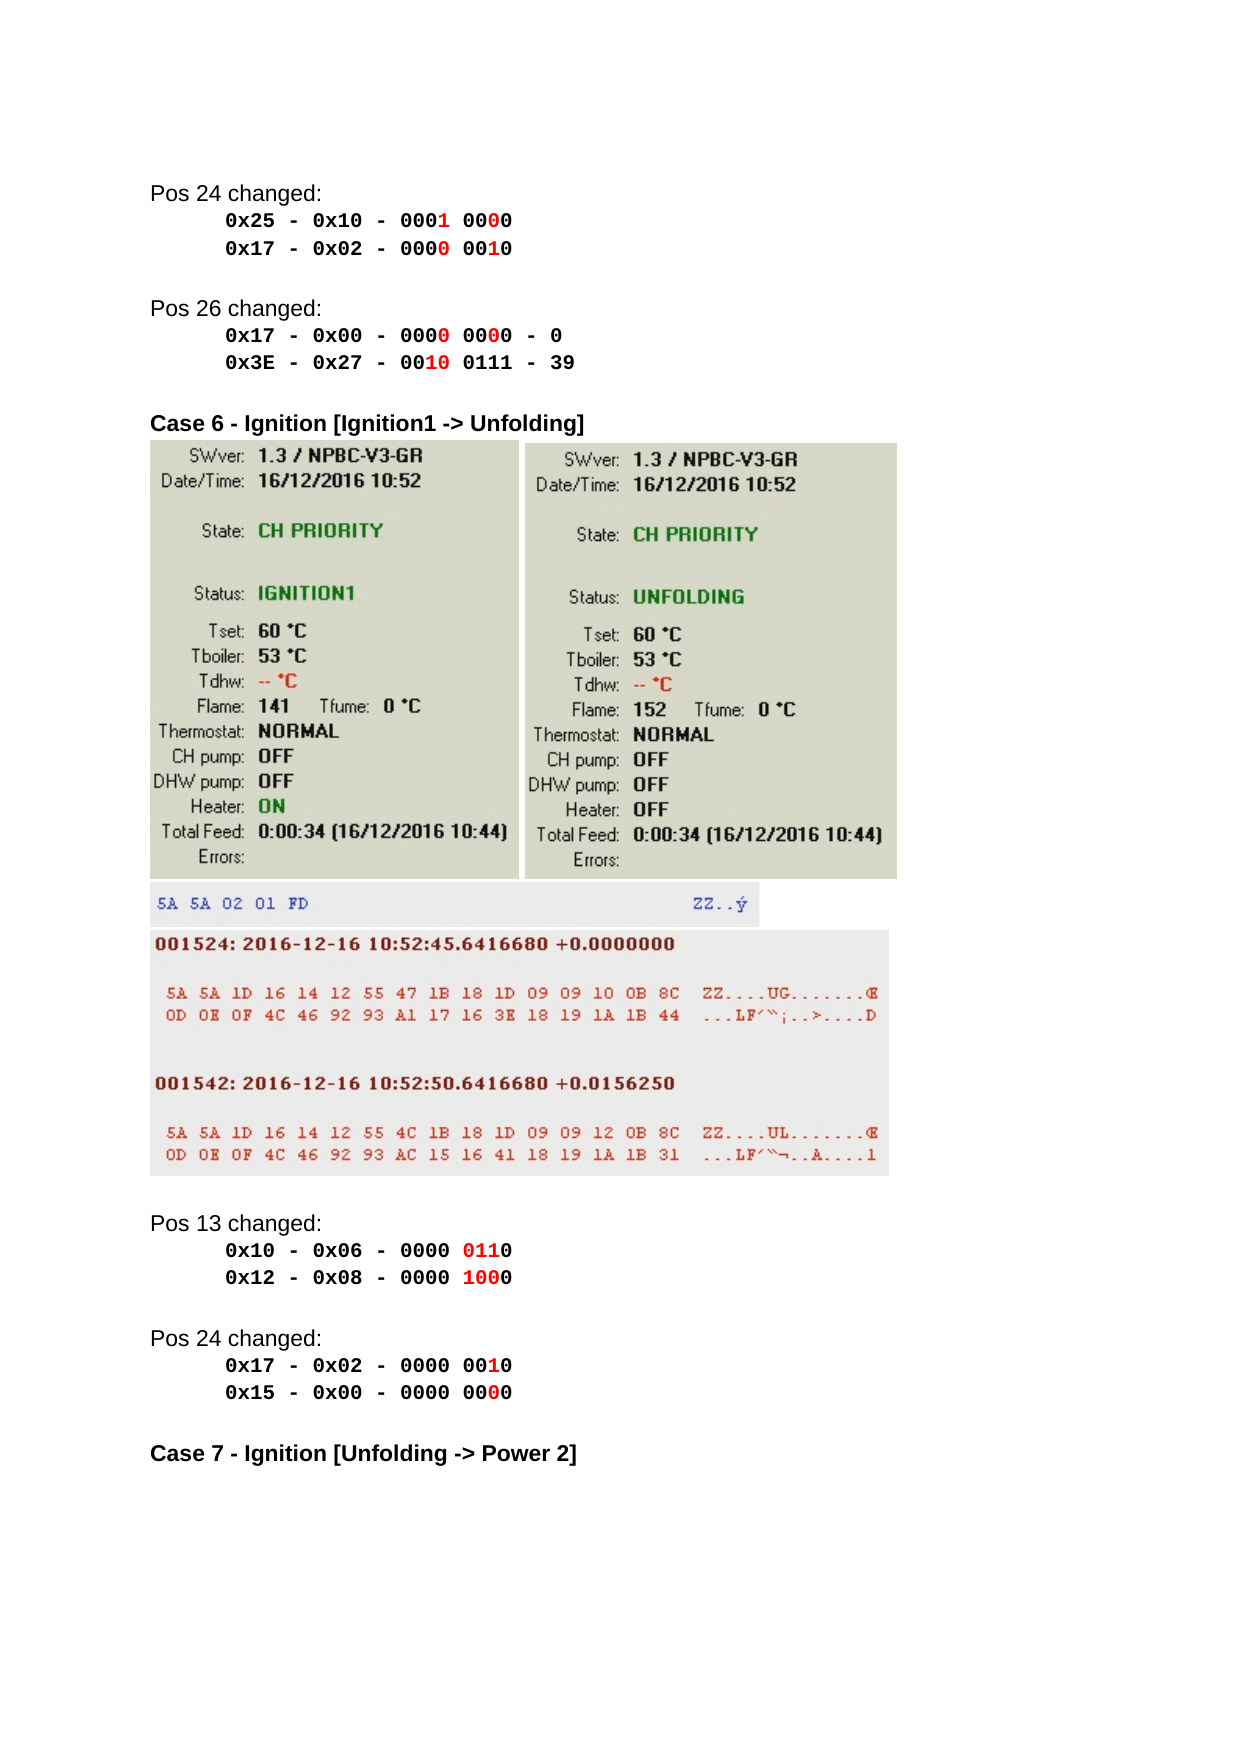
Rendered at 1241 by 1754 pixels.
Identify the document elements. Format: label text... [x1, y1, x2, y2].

picture [150, 440, 519, 879]
text 0x15 - 0x00 - 0000 0000 [150, 1382, 1090, 1406]
text 0x17 - 0x00 - 0000 0000 - 0 [225, 325, 1090, 349]
text Pos 26 changed: [150, 295, 1090, 321]
text Pos 24 changed: [150, 180, 1090, 207]
text Case 6 - Ignition [Ignition1 -> Unfolding] [150, 410, 1090, 436]
text 0x3E - 0x27 - 0010 0111 - 39 [150, 352, 1090, 376]
text Case 7 - Ignition [Unfolding -> Power 2] [150, 1439, 1090, 1466]
text 0x17 - 0x02 - 0000 0010 [225, 238, 1090, 261]
text Pos 13 changed: [150, 1210, 1090, 1236]
picture [150, 882, 760, 927]
picture [525, 443, 897, 879]
picture [150, 930, 889, 1176]
text 0x17 - 0x02 - 0000 0010 [225, 1355, 1090, 1378]
text 0x12 - 0x08 - 0000 1000 [150, 1267, 1090, 1291]
text 0x25 - 0x10 - 0001 0000 [150, 210, 1090, 234]
text Pos 24 changed: [150, 1325, 1090, 1351]
text 0x10 - 0x06 - 0000 0110 [150, 1240, 1090, 1264]
